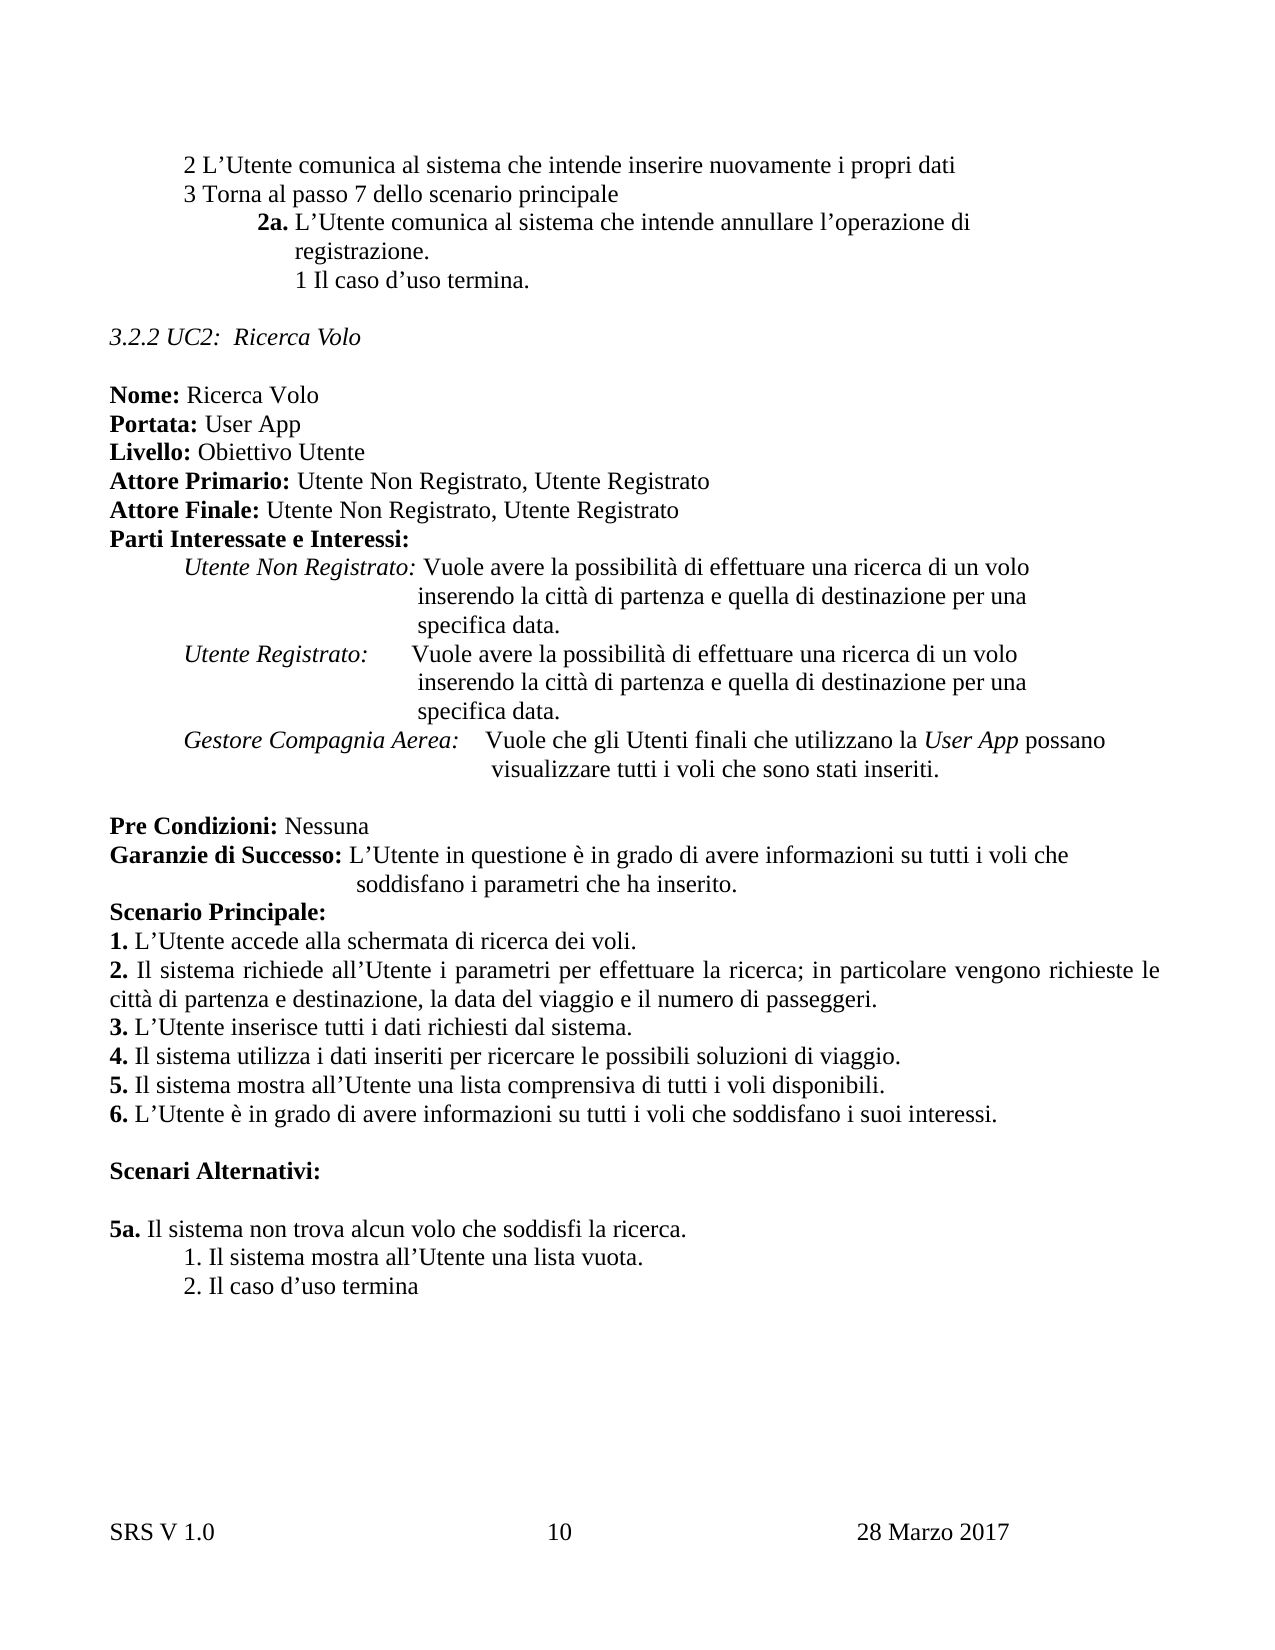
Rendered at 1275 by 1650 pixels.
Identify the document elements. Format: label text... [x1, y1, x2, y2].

text 2a. L’Utente comunica al sistema che intende annullare l’operazione di registrazione. [109, 207, 1162, 265]
text 3. L’Utente inserisce tutti i dati richiesti dal sistema. [109, 1012, 1162, 1041]
text Scenari Alternativi: [109, 1156, 1162, 1185]
text 2 L’Utente comunica al sistema che intende inserire nuovamente i propri dati [109, 150, 1162, 179]
text Gestore Compagnia Aerea: Vuole che gli Utenti finali che utilizzano la User App possano visualizzare tutti i voli che sono stati inseriti. [109, 725, 1162, 782]
text 1. L’Utente accede alla schermata di ricerca dei voli. [109, 926, 1162, 955]
text Utente Registrato: Vuole avere la possibilità di effettuare una ricerca di un volo inserendo la città di partenza e quella di destinazione per una specifica data. [109, 639, 1162, 725]
text Utente Non Registrato: Vuole avere la possibilità di effettuare una ricerca di un volo inserendo la città di partenza e quella di destinazione per una specifica data. [109, 552, 1162, 639]
text Parti Interessate e Interessi: [109, 524, 1162, 552]
text Nome: Ricerca Volo [109, 380, 1162, 409]
text 3 Torna al passo 7 dello scenario principale [109, 179, 1162, 207]
text Portata: User App [109, 409, 1162, 437]
text 3.2.2 UC2: Ricerca Volo [109, 322, 1162, 351]
text Garanzie di Successo: L’Utente in questione è in grado di avere informazioni su tutti i voli che soddisfano i parametri che ha inserito. [109, 840, 1162, 897]
text Pre Condizioni: Nessuna [109, 811, 1162, 840]
text 2. Il sistema richiede all’Utente i parametri per effettuare la ricerca; in particolare vengono richieste le città di partenza e destinazione, la data del viaggio e il numero di passeggeri. [109, 955, 1162, 1012]
text 4. Il sistema utilizza i dati inseriti per ricercare le possibili soluzioni di viaggio. [109, 1041, 1162, 1070]
text 2. Il caso d’uso termina [109, 1271, 1162, 1300]
text 1. Il sistema mostra all’Utente una lista vuota. [109, 1242, 1162, 1271]
text Attore Primario: Utente Non Registrato, Utente Registrato [109, 466, 1162, 495]
text 5. Il sistema mostra all’Utente una lista comprensiva di tutti i voli disponibili. [109, 1070, 1162, 1099]
text 1 Il caso d’uso termina. [109, 265, 1162, 294]
text Livello: Obiettivo Utente [109, 437, 1162, 466]
text Attore Finale: Utente Non Registrato, Utente Registrato [109, 495, 1162, 524]
text 5a. Il sistema non trova alcun volo che soddisfi la ricerca. [109, 1214, 1162, 1242]
text 6. L’Utente è in grado di avere informazioni su tutti i voli che soddisfano i suoi interessi. [109, 1099, 1162, 1127]
text Scenario Principale: [109, 897, 1162, 926]
